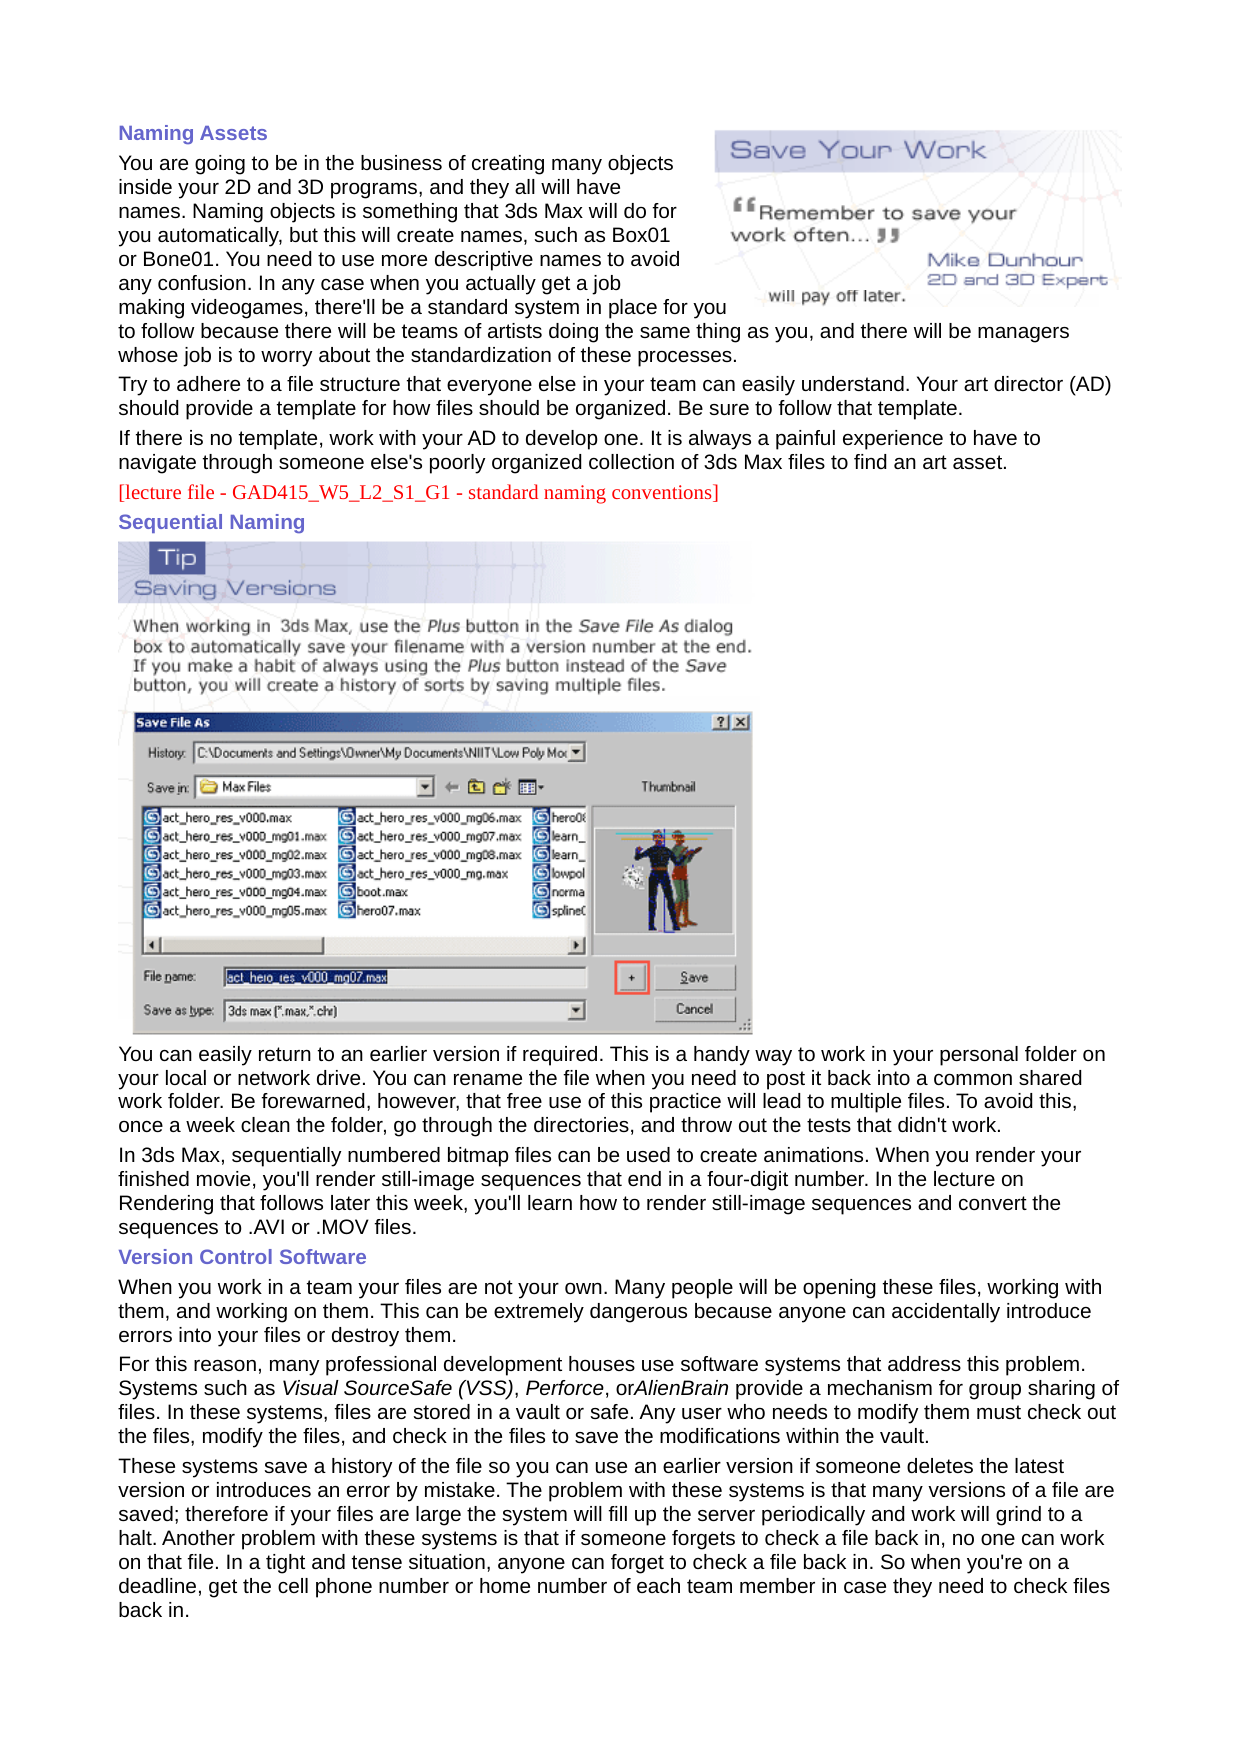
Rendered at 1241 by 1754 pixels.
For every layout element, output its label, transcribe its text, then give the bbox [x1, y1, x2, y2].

text Sequential Naming [118, 510, 1122, 534]
picture [118, 539, 761, 1036]
title Naming Assets [118, 121, 712, 145]
text Version Control Software [118, 1245, 1122, 1269]
text In 3ds Max, sequentially numbered bitmap files can be used to create animations. When you render your finished movie, you'll render still-image sequences that end in a four-digit number. In the lecture on Rendering that follows later this week, you'll learn how to render still-image sequences and convert the sequences to .AVI or .MOV files. [118, 1143, 1122, 1239]
text If there is no template, work with your AD to develop one. It is always a painful experience to have to navigate through someone else's poorly organized collection of 3ds Max files to find an art asset. [118, 426, 1122, 474]
text These systems save a history of the file so you can use an earlier version if someone deletes the latest version or introduces an error by mistake. The problem with these systems is that many versions of a file are saved; therefore if your files are large the system will fill up the server periodically and work will grind to a halt. Another problem with these systems is that if someone forgets to check a file back in, no one can work on that file. In a tight and tense situation, anyone can forget to check a file back in. So when you're on a deadline, get the cell phone number or home number of each team member in case they need to check files back in. [118, 1454, 1122, 1622]
text When you work in a team your files are not your own. Many people will be opening these files, working with them, and working on them. This can be extremely dangerous because anyone can accidentally introduce errors into your files or destroy them. [118, 1274, 1122, 1346]
picture [712, 118, 1122, 307]
text [lecture file - GAD415_W5_L2_S1_G1 - standard naming conventions] [118, 480, 1122, 504]
text You can easily return to an earlier version if required. This is a handy way to work in your personal folder on your local or network drive. You can rename the file when you need to post it back into a common shared work folder. Be forewarned, however, that free use of this practice will lead to multiple files. To avoid this, once a week clean the folder, go through the directories, and throw out the tests that didn't work. [118, 1041, 1122, 1137]
text Try to adhere to a file structure that everyone else in your team can easily understand. Your art director (AD) should provide a template for how files should be organized. Be sure to follow that template. [118, 372, 1122, 420]
text For this reason, many professional development houses use software systems that address this problem. Systems such as Visual SourceSafe (VSS), Perforce, orAlienBrain provide a mechanism for group sharing of files. In these systems, files are stored in a vault or safe. Any user who needs to modify them must check out the files, modify the files, and check in the files to save the modifications within the vault. [118, 1352, 1122, 1448]
text You are going to be in the business of creating many objects inside your 2D and 3D programs, and they all will have names. Naming objects is something that 3ds Max will do for you automatically, but this will create names, such as Box01 or Bone01. You need to use more descriptive names to avoid any confusion. In any case when you actually get a job making videogames, there'll be a standard system in place for you to follow because there will be teams of artists doing the same thing as you, and there will be managers whose job is to worry about the standardization of these processes. [118, 151, 1122, 366]
